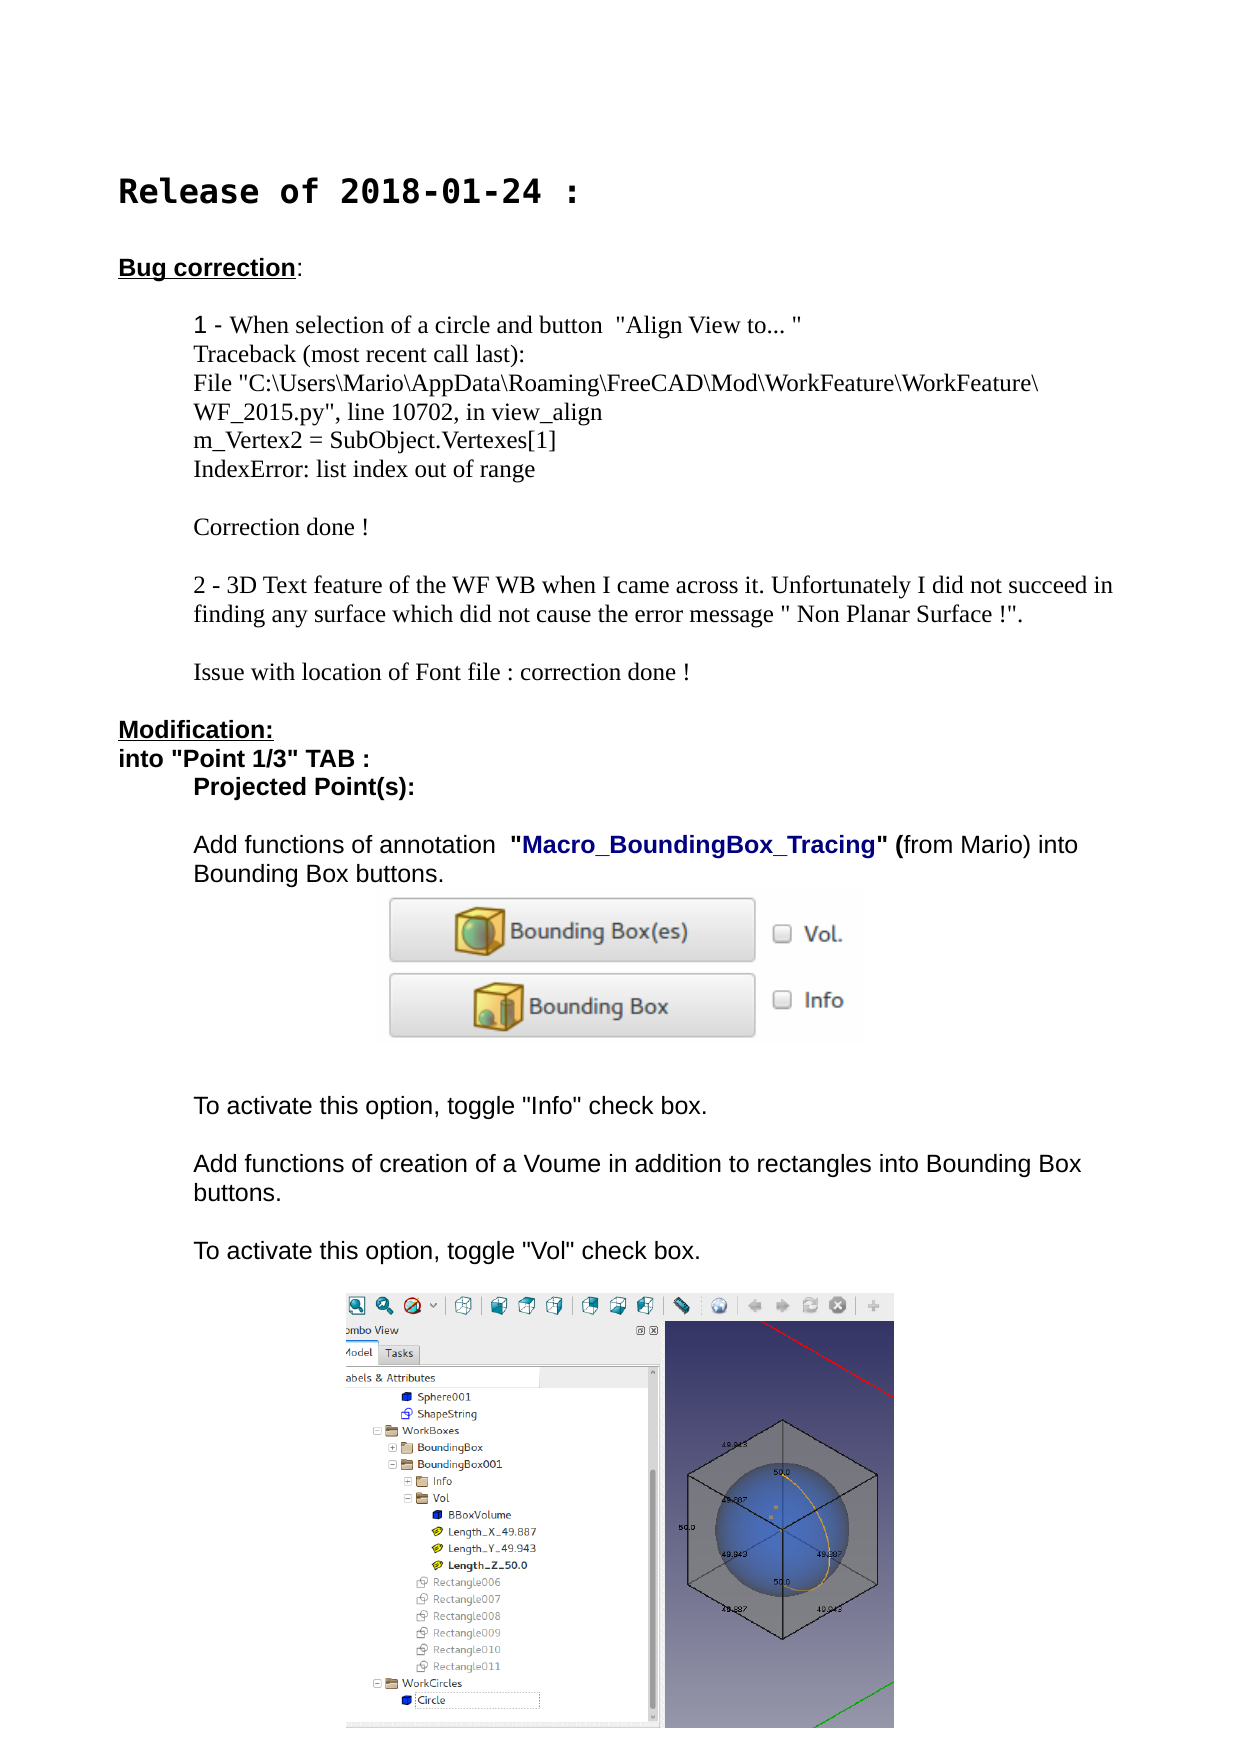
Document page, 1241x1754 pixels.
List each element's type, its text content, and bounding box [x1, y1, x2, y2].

text Correction done ! [193, 512, 1122, 541]
text into "Point 1/3" TAB : [118, 743, 1122, 772]
picture [346, 1293, 894, 1728]
picture [377, 887, 863, 1044]
text Traceback (most recent call last): File "C:\Users\Mario\AppData\Roaming\FreeCAD\Mod\WorkFeature\WorkFeature\WF_2015.py", line 10702, in view_align m_Vertex2 = SubObject.Vertexes[1] IndexError: list index out of range [193, 339, 1122, 483]
text Add functions of creation of a Voume in addition to rectangles into Bounding Box buttons. [193, 1149, 1122, 1206]
text Add functions of annotation "Macro_BoundingBox_Tracing" (from Mario) into Bounding Box buttons. [193, 830, 1122, 887]
text 1 - When selection of a circle and button "Align View to... " [193, 311, 1122, 339]
text To activate this option, toggle "Info" check box. [193, 1091, 1122, 1120]
text Issue with location of Font file : correction done ! [193, 657, 1122, 686]
subtitle Release of 2018-01-24 : [118, 172, 1122, 211]
text Projected Point(s): [118, 772, 1122, 830]
text Modification: [118, 715, 1122, 743]
text Bug correction: [118, 253, 1122, 282]
text To activate this option, toggle "Vol" check box. [193, 1236, 1122, 1264]
text 2 - 3D Text feature of the WF WB when I came across it. Unfortunately I did not succeed in finding any surface which did not cause the error message " Non Planar Surface !". [193, 570, 1122, 628]
